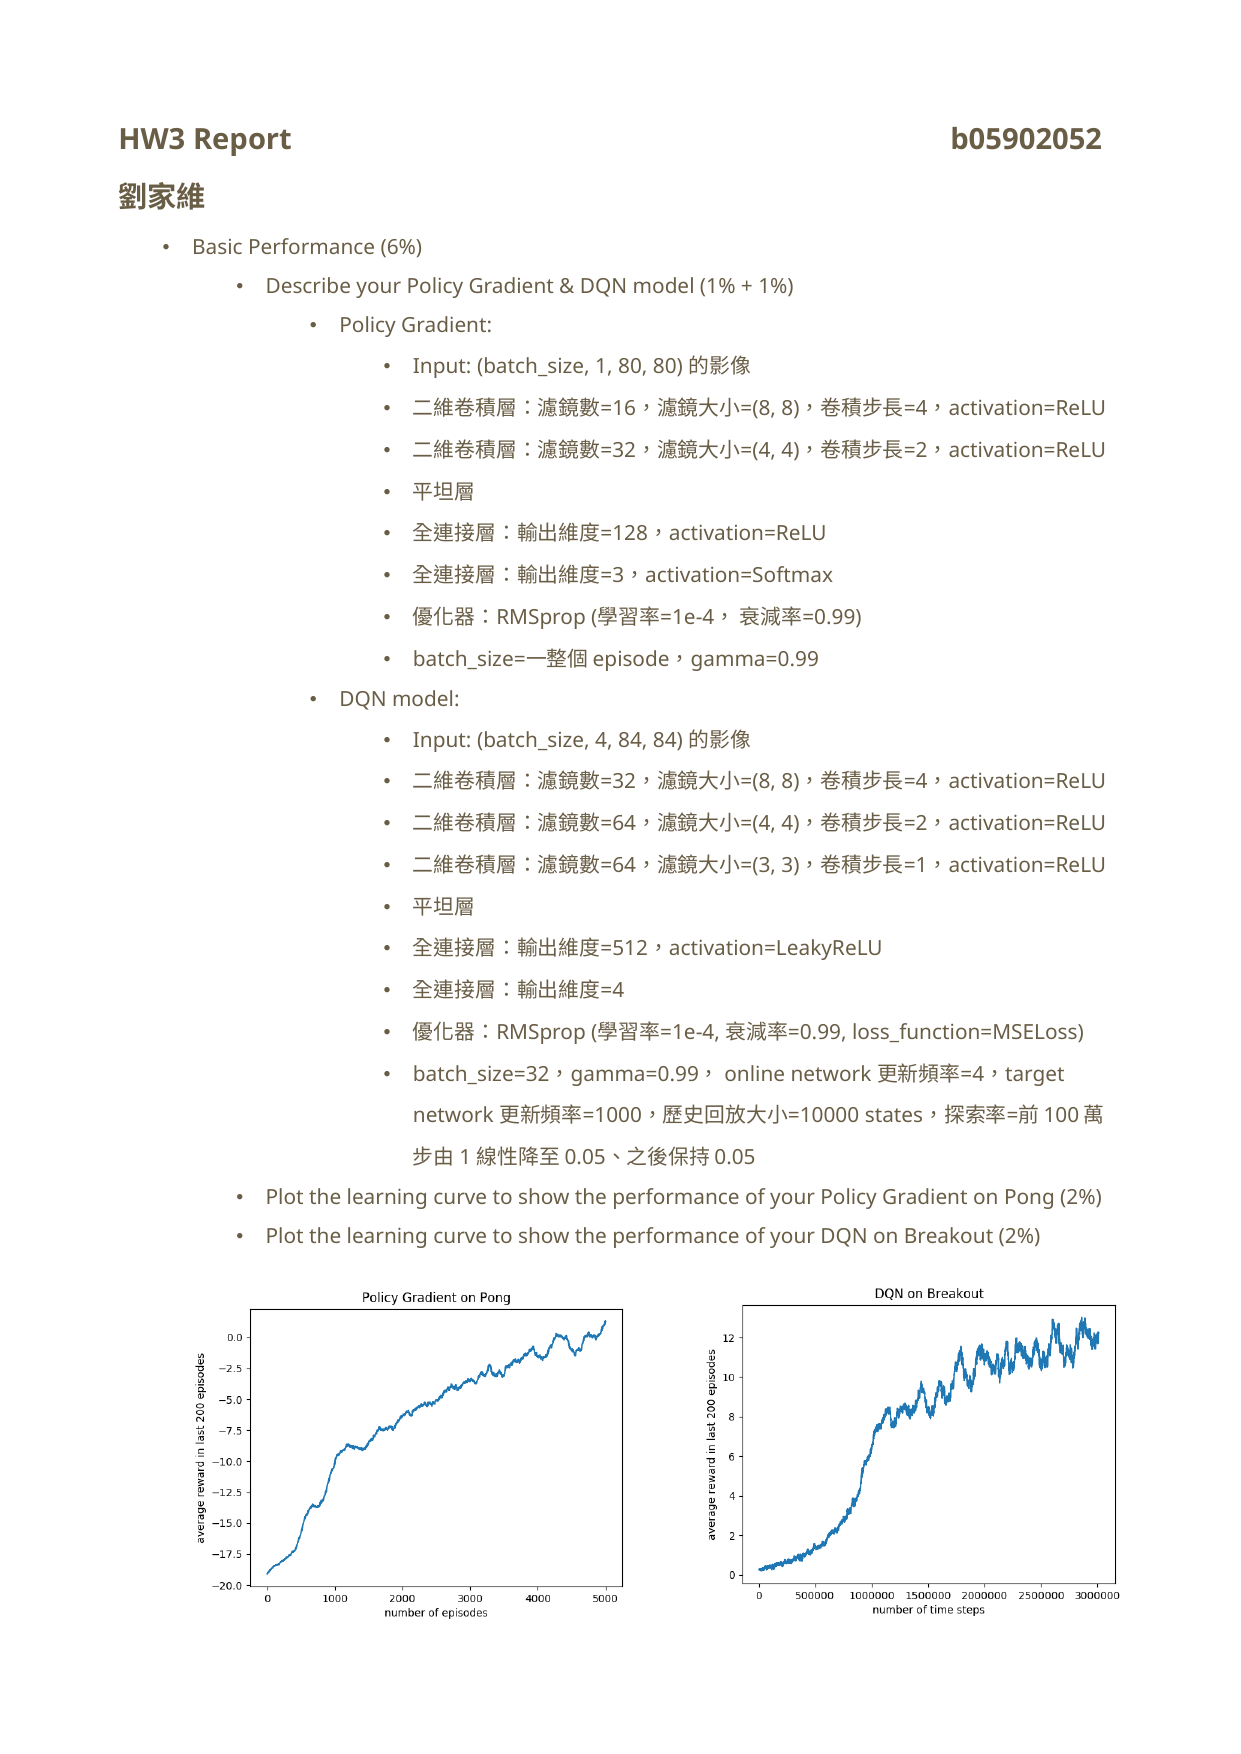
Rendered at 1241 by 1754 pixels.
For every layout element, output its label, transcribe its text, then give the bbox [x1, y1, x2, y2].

list 二維卷積層：濾鏡數=64，濾鏡大小=(3, 3)，卷積步長=1，activation=ReLU [383, 848, 1122, 878]
list Plot the learning curve to show the performance of your Policy Gradient on Pong (2%) [236, 1182, 1122, 1211]
list 全連接層：輸出維度=3，activation=Softmax [383, 558, 1122, 589]
list Plot the learning curve to show the performance of your DQN on Breakout (2%) [236, 1221, 1122, 1250]
list Policy Gradient: [309, 311, 1122, 339]
list batch_size=32，gamma=0.99， online network 更新頻率=4，target network 更新頻率=1000，歷史回放大小=10000 states，探索率=前100萬步由 1 線性降至 0.05、之後保持0.05 [383, 1057, 1122, 1171]
list 二維卷積層：濾鏡數=32，濾鏡大小=(8, 8)，卷積步長=4，activation=ReLU [383, 765, 1122, 795]
list batch_size=一整個episode，gamma=0.99 [383, 642, 1122, 672]
list Input: (batch_size, 1, 80, 80) 的影像 [383, 350, 1122, 380]
list Basic Performance (6%) [162, 232, 1122, 261]
list Describe your Policy Gradient & DQN model (1% + 1%) [236, 271, 1122, 300]
text HW3 Report b05902052 劉家維 [118, 118, 1122, 216]
picture [682, 1262, 1163, 1623]
list 全連接層：輸出維度=128，activation=ReLU [383, 517, 1122, 547]
list 平坦層 [383, 890, 1122, 920]
list 二維卷積層：濾鏡數=16，濾鏡大小=(8, 8)，卷積步長=4，activation=ReLU [383, 391, 1122, 422]
list Input: (batch_size, 4, 84, 84) 的影像 [383, 723, 1122, 753]
list 平坦層 [383, 475, 1122, 505]
list 二維卷積層：濾鏡數=32，濾鏡大小=(4, 4)，卷積步長=2，activation=ReLU [383, 433, 1122, 463]
list 二維卷積層：濾鏡數=64，濾鏡大小=(4, 4)，卷積步長=2，activation=ReLU [383, 806, 1122, 837]
list 全連接層：輸出維度=4 [383, 973, 1122, 1004]
list 優化器：RMSprop (學習率=1e-4, 衰減率=0.99, loss_function=MSELoss) [383, 1015, 1122, 1046]
picture [190, 1266, 670, 1626]
list 優化器：RMSprop (學習率=1e-4， 衰減率=0.99) [383, 600, 1122, 631]
list DQN model: [309, 684, 1122, 712]
list 全連接層：輸出維度=512，activation=LeakyReLU [383, 932, 1122, 962]
